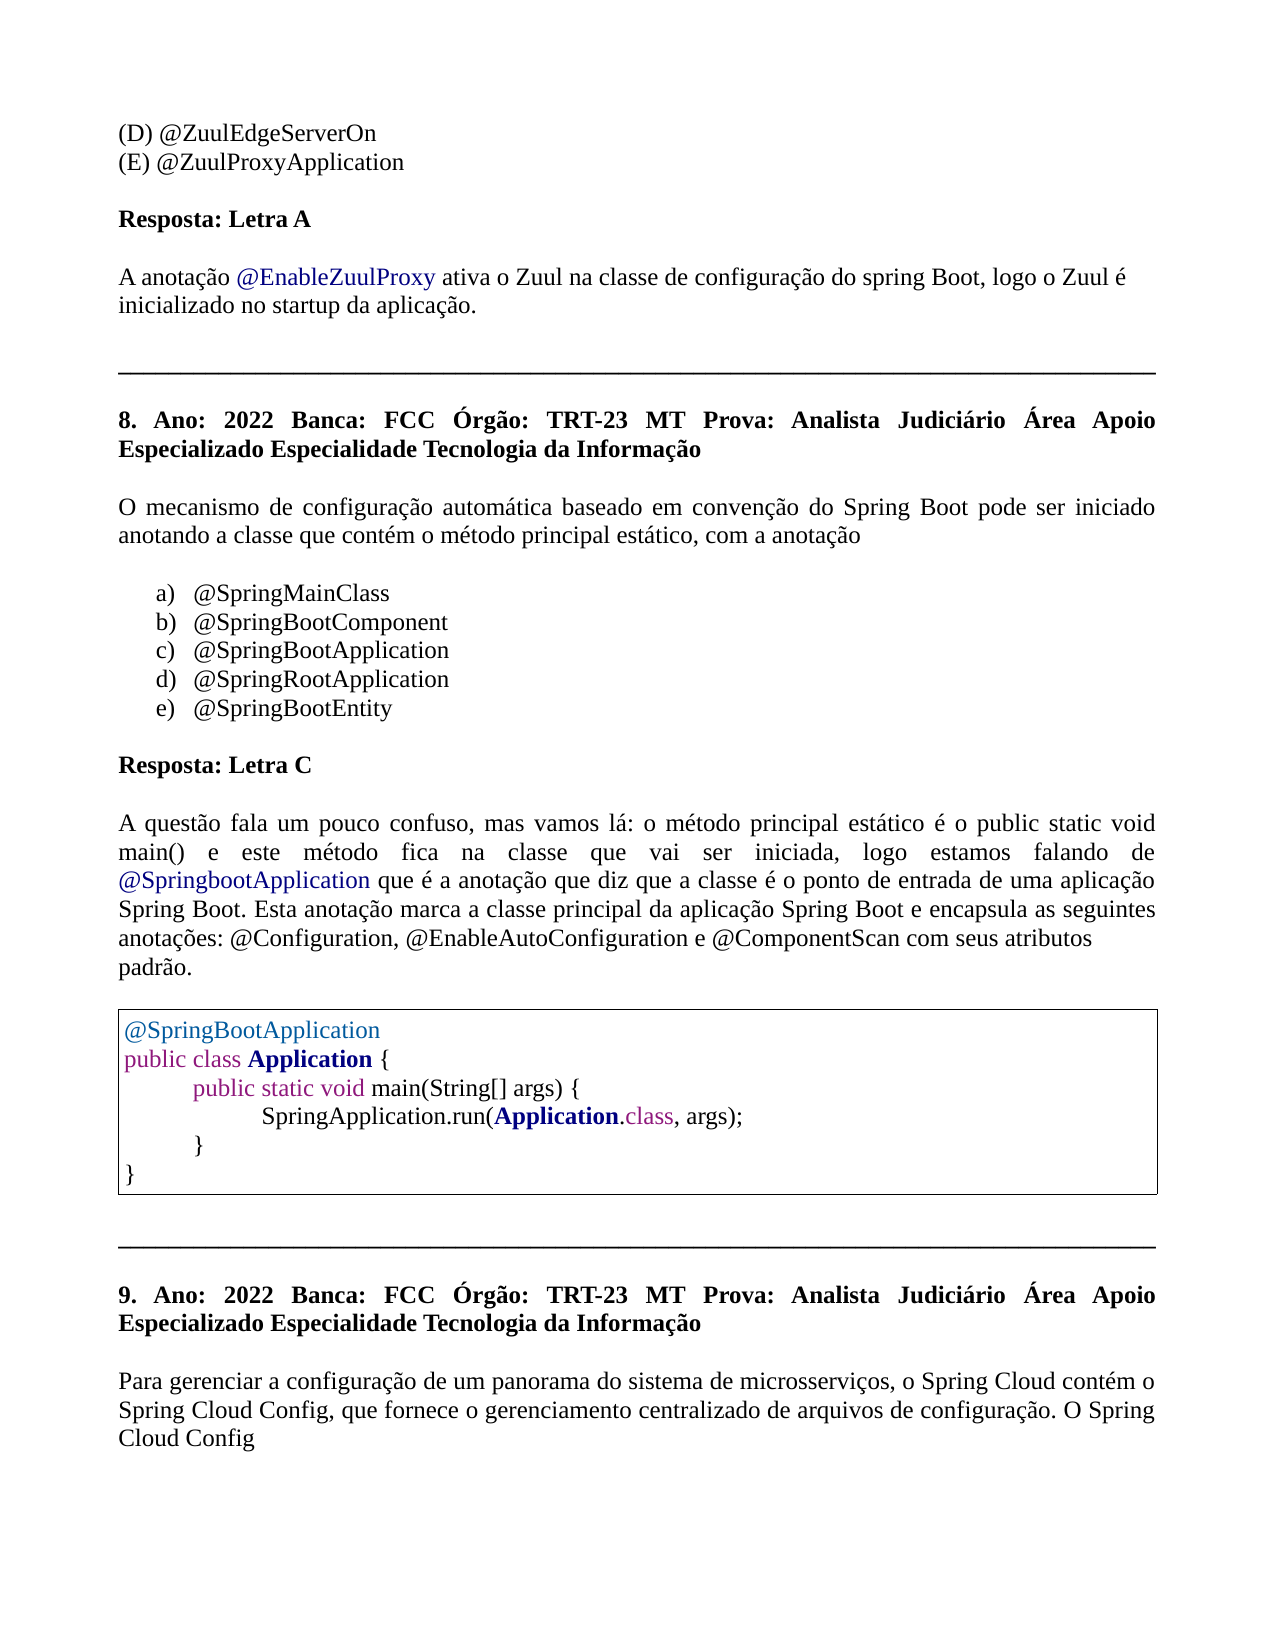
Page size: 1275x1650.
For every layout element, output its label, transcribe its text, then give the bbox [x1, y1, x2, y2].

list @SpringBootComponent [156, 607, 1157, 636]
list @SpringBootApplication [156, 636, 1157, 664]
text Para gerenciar a configuração de um panorama do sistema de microsserviços, o Spring Cloud contém o Spring Cloud Config, que fornece o gerenciamento centralizado de arquivos de configuração. O Spring Cloud Config [118, 1366, 1157, 1452]
text (E) @ZuulProxyApplication [118, 147, 1157, 176]
text Resposta: Letra A [118, 204, 1157, 233]
text A anotação @EnableZuulProxy ativa o Zuul na classe de configuração do spring Boot, logo o Zuul é [118, 262, 1157, 291]
table_header @SpringBootApplication public class Application { public static void main(String[] args) { SpringApplication.run(Application.class, args); } } [119, 1010, 1157, 1193]
text 9. Ano: 2022 Banca: FCC Órgão: TRT-23 MT Prova: Analista Judiciário Área Apoio Especializado Especialidade Tecnologia da Informação [118, 1280, 1157, 1337]
text ___________________________________________________________________________________ [118, 348, 1157, 377]
text padrão. [118, 952, 1157, 981]
text inicializado no startup da aplicação. [118, 291, 1157, 319]
list @SpringRootApplication [156, 664, 1157, 693]
text Resposta: Letra C [118, 751, 1157, 779]
text ___________________________________________________________________________________ [118, 1222, 1157, 1251]
text 8. Ano: 2022 Banca: FCC Órgão: TRT-23 MT Prova: Analista Judiciário Área Apoio Especializado Especialidade Tecnologia da Informação [118, 406, 1157, 463]
list @SpringMainClass [156, 578, 1157, 607]
text (D) @ZuulEdgeServerOn [118, 118, 1157, 147]
text A questão fala um pouco confuso, mas vamos lá: o método principal estático é o public static void main() e este método fica na classe que vai ser iniciada, logo estamos falando de @SpringbootApplication que é a anotação que diz que a classe é o ponto de entrada de uma aplicação Spring Boot. Esta anotação marca a classe principal da aplicação Spring Boot e encapsula as seguintes anotações: @Configuration, @EnableAutoConfiguration e @ComponentScan com seus atributos [118, 808, 1157, 952]
list @SpringBootEntity [156, 693, 1157, 722]
text O mecanismo de configuração automática baseado em convenção do Spring Boot pode ser iniciado anotando a classe que contém o método principal estático, com a anotação [118, 492, 1157, 549]
